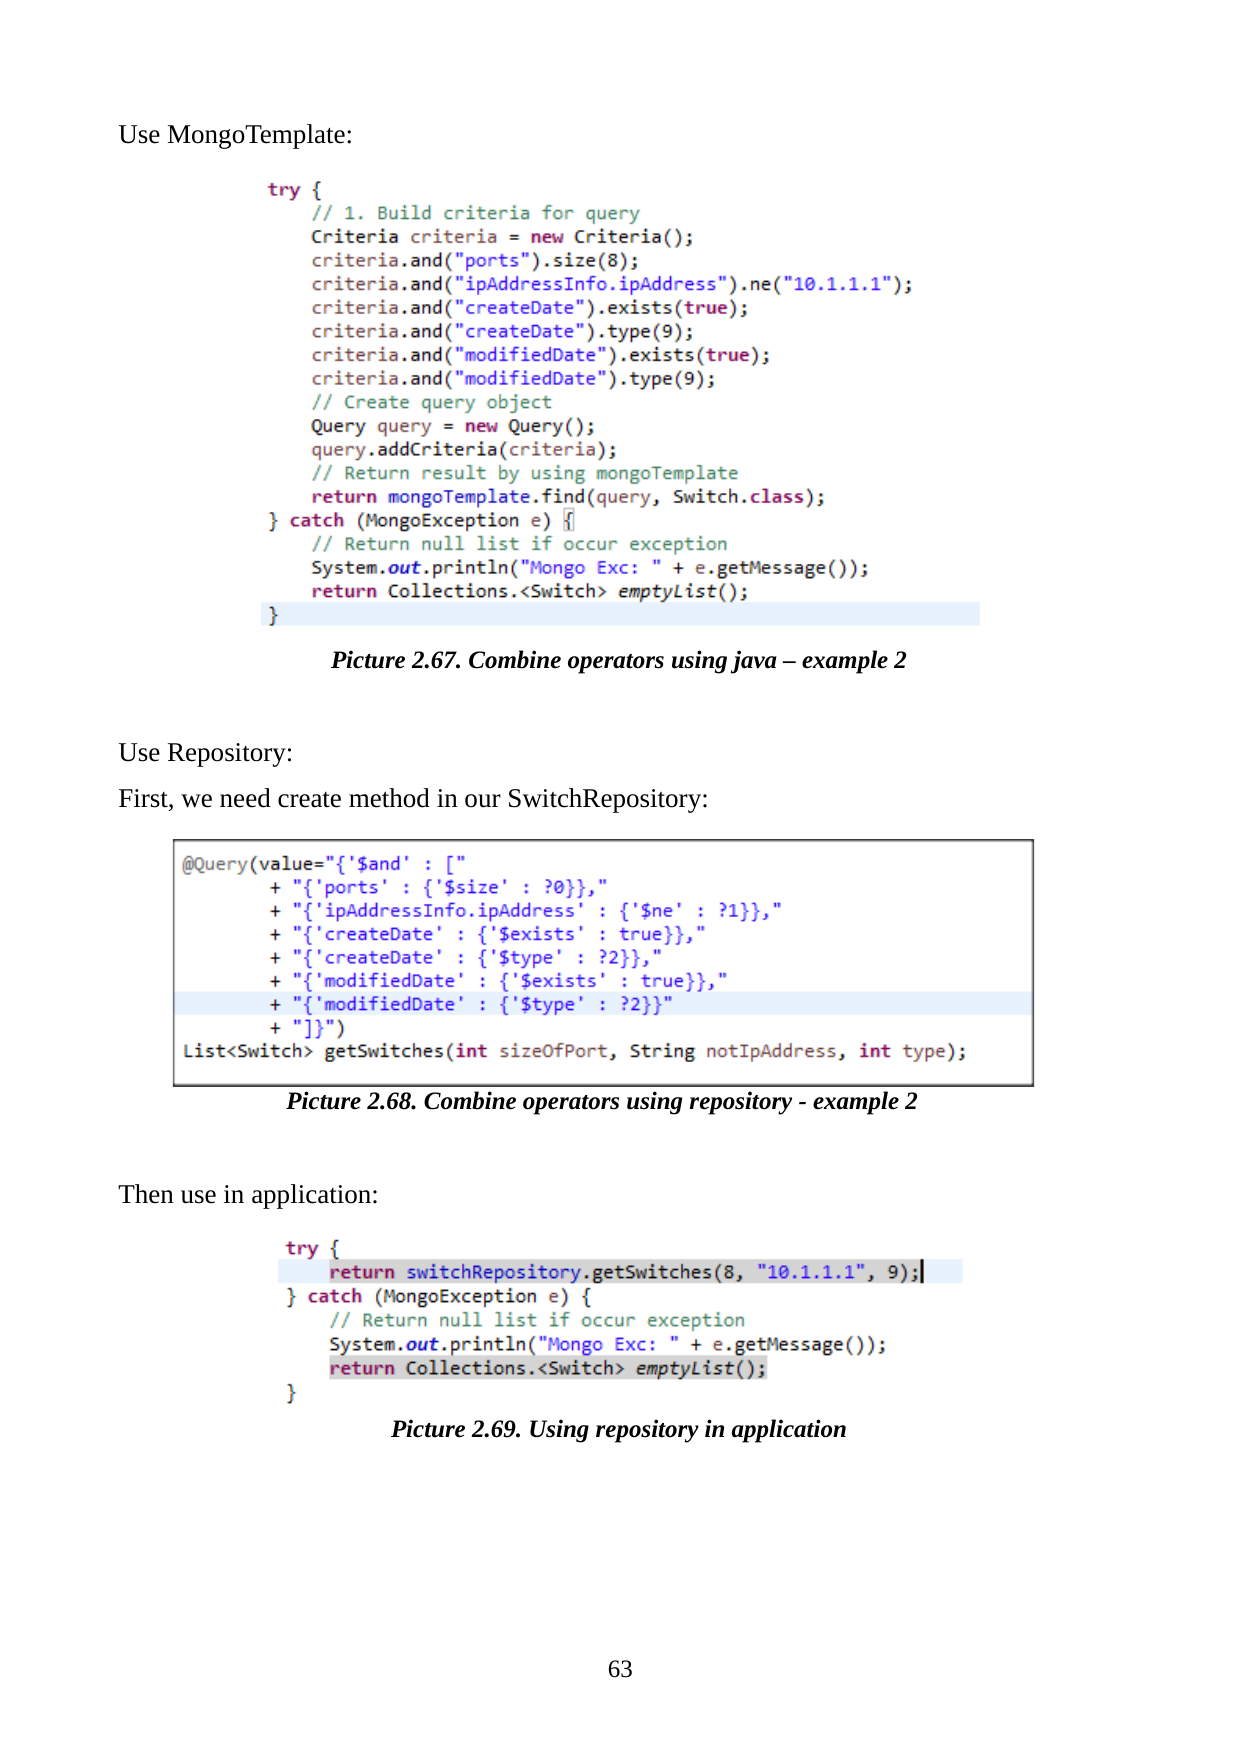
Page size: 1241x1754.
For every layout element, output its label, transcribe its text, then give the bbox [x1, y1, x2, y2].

text Use MongoTemplate: [118, 118, 1122, 149]
text Use Repository: [118, 736, 1122, 767]
text Picture 2.69. Using repository in application [278, 1415, 962, 1443]
picture [172, 839, 1035, 1087]
text Picture 2.67. Combine operators using java – example 2 [261, 645, 979, 673]
text First, we need create method in our SwitchRepository: [118, 782, 1122, 813]
text Then use in application: [118, 1179, 1122, 1210]
text Picture 2.68. Combine operators using repository - example 2 [173, 1087, 1034, 1115]
